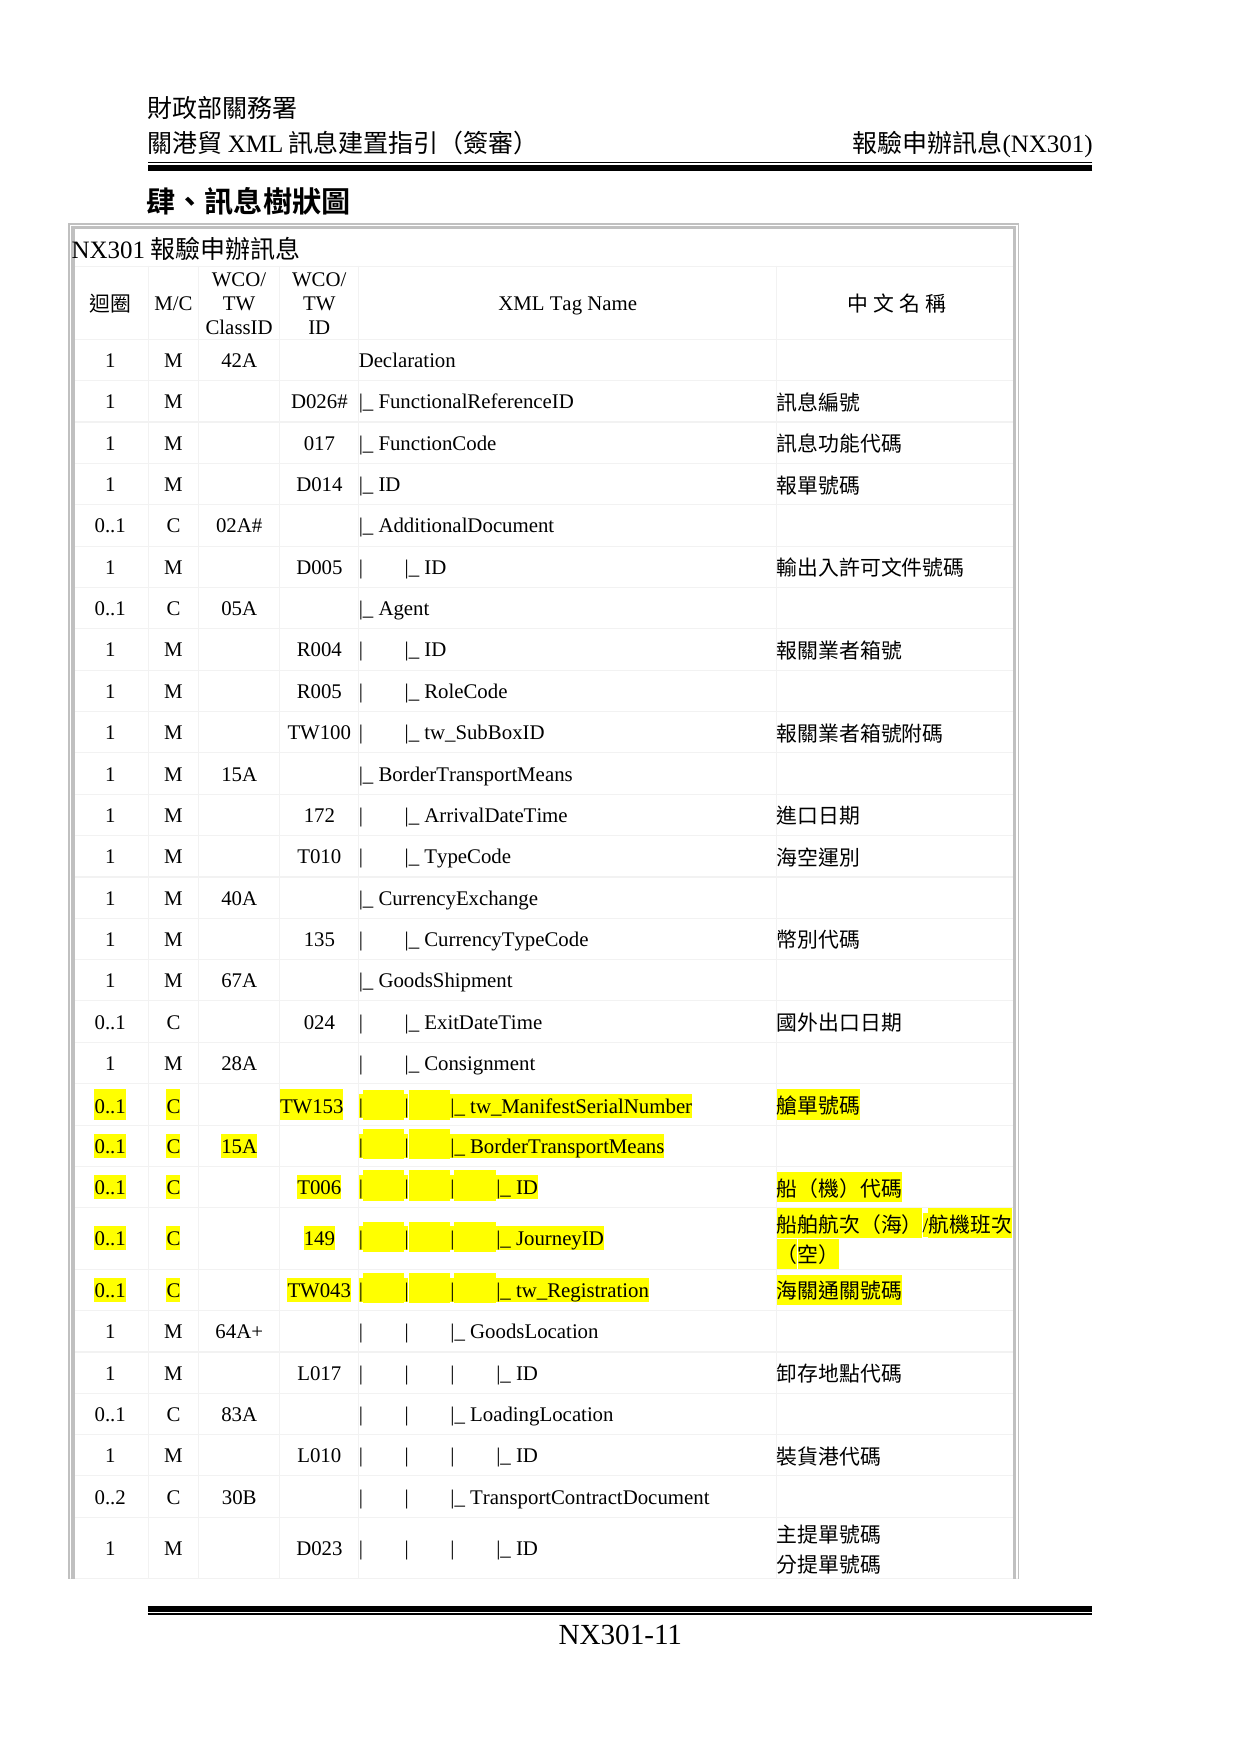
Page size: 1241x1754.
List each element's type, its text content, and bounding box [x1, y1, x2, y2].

table_cell 83A [199, 1394, 279, 1434]
table_cell 1 [75, 423, 148, 463]
table_cell M [149, 547, 198, 587]
table_cell 訊息功能代碼 [777, 423, 1013, 463]
table_cell 0..1 [75, 1001, 148, 1042]
table_cell TW100 [280, 712, 358, 752]
table_cell |_ FunctionCode [359, 423, 776, 463]
table_cell WCO/TW ID [280, 267, 358, 339]
table_cell [199, 1435, 279, 1475]
table_cell T006 [280, 1167, 358, 1207]
table_cell [777, 505, 1013, 546]
table_cell 05A [199, 588, 279, 628]
table_cell 進口日期 [777, 795, 1013, 835]
table_cell [199, 1208, 279, 1269]
table_cell [777, 1311, 1013, 1351]
table_cell | | | |_ ID [359, 1518, 776, 1578]
table_cell C [149, 1084, 198, 1124]
table_cell 135 [280, 919, 358, 959]
table_cell [777, 1126, 1013, 1166]
table_cell | | |_ TransportContractDocument [359, 1476, 776, 1517]
table_cell 0..1 [75, 1270, 148, 1310]
table_cell [280, 1394, 358, 1434]
table_cell 0..1 [75, 1208, 148, 1269]
table_cell M [149, 753, 198, 794]
table_cell C [149, 1001, 198, 1042]
table_cell C [149, 1126, 198, 1166]
table_cell 1 [75, 629, 148, 669]
table_cell M [149, 836, 198, 876]
table_cell [199, 423, 279, 463]
table_cell M [149, 919, 198, 959]
table_cell |_ ID [359, 464, 776, 504]
table_cell M [149, 1518, 198, 1578]
table_cell [280, 1043, 358, 1083]
table_cell 國外出口日期 [777, 1001, 1013, 1042]
table_cell 報關業者箱號附碼 [777, 712, 1013, 752]
table_cell [280, 1476, 358, 1517]
table_cell 1 [75, 340, 148, 380]
table_cell 中 文 名 稱 [777, 267, 1013, 339]
table_cell C [149, 1394, 198, 1434]
table_cell 報關業者箱號 [777, 629, 1013, 669]
table_cell [199, 547, 279, 587]
table_cell M [149, 340, 198, 380]
table_cell | | |_ tw_ManifestSerialNumber [359, 1084, 776, 1124]
table_cell | |_ ID [359, 547, 776, 587]
table_cell 1 [75, 919, 148, 959]
table_cell | |_ ExitDateTime [359, 1001, 776, 1042]
table_cell 卸存地點代碼 [777, 1353, 1013, 1393]
table_cell 迴圈 [75, 267, 148, 339]
table_cell [199, 1353, 279, 1393]
table_cell [777, 878, 1013, 918]
table_cell [280, 340, 358, 380]
table_cell C [149, 1208, 198, 1269]
table_cell [280, 878, 358, 918]
table_cell [199, 1518, 279, 1578]
table_cell 輸出入許可文件號碼 [777, 547, 1013, 587]
table_cell 1 [75, 712, 148, 752]
table_cell | |_ RoleCode [359, 671, 776, 711]
table_cell 172 [280, 795, 358, 835]
table_cell 艙單號碼 [777, 1084, 1013, 1124]
table_cell 0..1 [75, 588, 148, 628]
table_cell D014 [280, 464, 358, 504]
table_cell 報單號碼 [777, 464, 1013, 504]
table_cell 0..1 [75, 1394, 148, 1434]
table_cell 28A [199, 1043, 279, 1083]
table_cell [199, 464, 279, 504]
table_cell C [149, 1167, 198, 1207]
table_cell 1 [75, 1435, 148, 1475]
table_cell 02A# [199, 505, 279, 546]
table_cell [777, 671, 1013, 711]
table_cell 30B [199, 1476, 279, 1517]
table_cell [280, 505, 358, 546]
table_cell M [149, 1311, 198, 1351]
table_cell L010 [280, 1435, 358, 1475]
table_cell |_ BorderTransportMeans [359, 753, 776, 794]
table_cell 40A [199, 878, 279, 918]
table_cell 149 [280, 1208, 358, 1269]
table_cell [777, 588, 1013, 628]
table_cell M [149, 671, 198, 711]
table_cell | | | |_ tw_Registration [359, 1270, 776, 1310]
table_cell [777, 340, 1013, 380]
table_cell | | | |_ ID [359, 1353, 776, 1393]
table_cell [199, 712, 279, 752]
table_cell 裝貨港代碼 [777, 1435, 1013, 1475]
table_cell M [149, 795, 198, 835]
table_cell C [149, 588, 198, 628]
table_cell D026# [280, 381, 358, 421]
table_cell 幣別代碼 [777, 919, 1013, 959]
table_cell 0..2 [75, 1476, 148, 1517]
table_cell | |_ CurrencyTypeCode [359, 919, 776, 959]
table_cell 主提單號碼 分提單號碼 [777, 1518, 1013, 1578]
table_cell [199, 1270, 279, 1310]
table_cell 42A [199, 340, 279, 380]
table_cell [280, 753, 358, 794]
table_cell 1 [75, 795, 148, 835]
table_cell [199, 381, 279, 421]
table_cell XML Tag Name [359, 267, 776, 339]
table_cell | | |_ BorderTransportMeans [359, 1126, 776, 1166]
table_cell |_ Agent [359, 588, 776, 628]
table_cell [199, 1001, 279, 1042]
table_cell [777, 1043, 1013, 1083]
table_cell |_ GoodsShipment [359, 960, 776, 1000]
table_cell [777, 1476, 1013, 1517]
table_cell [199, 1084, 279, 1124]
table_cell | | |_ LoadingLocation [359, 1394, 776, 1434]
table_cell 1 [75, 836, 148, 876]
table_cell D023 [280, 1518, 358, 1578]
table_cell 1 [75, 1311, 148, 1351]
table_cell | | | |_ ID [359, 1167, 776, 1207]
table_cell 海空運別 [777, 836, 1013, 876]
table_cell 1 [75, 960, 148, 1000]
table_cell [280, 1311, 358, 1351]
table_cell [199, 836, 279, 876]
table_cell R005 [280, 671, 358, 711]
table_cell M [149, 960, 198, 1000]
table_cell 1 [75, 1043, 148, 1083]
table_cell 1 [75, 671, 148, 711]
table_cell 海關通關號碼 [777, 1270, 1013, 1310]
table_cell [777, 960, 1013, 1000]
subtitle 肆、訊息樹狀圖 [146, 171, 1092, 223]
table_cell M [149, 381, 198, 421]
table_cell 1 [75, 1353, 148, 1393]
table_cell 1 [75, 464, 148, 504]
table_cell WCO/TW ClassID [199, 267, 279, 339]
table_cell 0..1 [75, 1126, 148, 1166]
table_cell |_ FunctionalReferenceID [359, 381, 776, 421]
table_cell | | | |_ ID [359, 1435, 776, 1475]
table_cell 船舶航次（海）/航機班次（空） [777, 1208, 1013, 1269]
table_cell 0..1 [75, 505, 148, 546]
table_cell |_ CurrencyExchange [359, 878, 776, 918]
table_cell C [149, 1476, 198, 1517]
table_cell 1 [75, 753, 148, 794]
table_cell M [149, 712, 198, 752]
table_cell [199, 795, 279, 835]
table_cell 1 [75, 1518, 148, 1578]
table_cell [777, 1394, 1013, 1434]
table_cell 0..1 [75, 1084, 148, 1124]
table_cell M/C [149, 267, 198, 339]
table_cell | | | |_ JourneyID [359, 1208, 776, 1269]
table_cell | |_ TypeCode [359, 836, 776, 876]
table_cell D005 [280, 547, 358, 587]
table_cell M [149, 1353, 198, 1393]
table_cell [199, 1167, 279, 1207]
table_cell [280, 960, 358, 1000]
table_cell | |_ tw_SubBoxID [359, 712, 776, 752]
table_cell 15A [199, 1126, 279, 1166]
table_header NX301報驗申辦訊息 [75, 229, 1013, 266]
table_cell | |_ ArrivalDateTime [359, 795, 776, 835]
table_cell 67A [199, 960, 279, 1000]
table_cell L017 [280, 1353, 358, 1393]
table_cell [199, 629, 279, 669]
table_cell [199, 671, 279, 711]
table_cell [280, 588, 358, 628]
table_cell TW153 [280, 1084, 358, 1124]
table_cell R004 [280, 629, 358, 669]
table_cell TW043 [280, 1270, 358, 1310]
table_cell M [149, 1043, 198, 1083]
table_cell M [149, 878, 198, 918]
table_cell 017 [280, 423, 358, 463]
table_cell 15A [199, 753, 279, 794]
table_cell M [149, 423, 198, 463]
table_cell 64A+ [199, 1311, 279, 1351]
table_cell M [149, 464, 198, 504]
table_cell 1 [75, 381, 148, 421]
table_cell [280, 1126, 358, 1166]
table_cell [199, 919, 279, 959]
table_cell | |_ ID [359, 629, 776, 669]
table_cell 1 [75, 878, 148, 918]
table_cell M [149, 1435, 198, 1475]
table_cell 訊息編號 [777, 381, 1013, 421]
table_cell T010 [280, 836, 358, 876]
table_cell |_ AdditionalDocument [359, 505, 776, 546]
table_cell | |_ Consignment [359, 1043, 776, 1083]
table_cell 024 [280, 1001, 358, 1042]
table_cell [777, 753, 1013, 794]
table_cell C [149, 505, 198, 546]
table_cell | | |_ GoodsLocation [359, 1311, 776, 1351]
table_cell 1 [75, 547, 148, 587]
table_cell 0..1 [75, 1167, 148, 1207]
table_cell 船（機）代碼 [777, 1167, 1013, 1207]
table_cell M [149, 629, 198, 669]
table_cell Declaration [359, 340, 776, 380]
table_cell C [149, 1270, 198, 1310]
